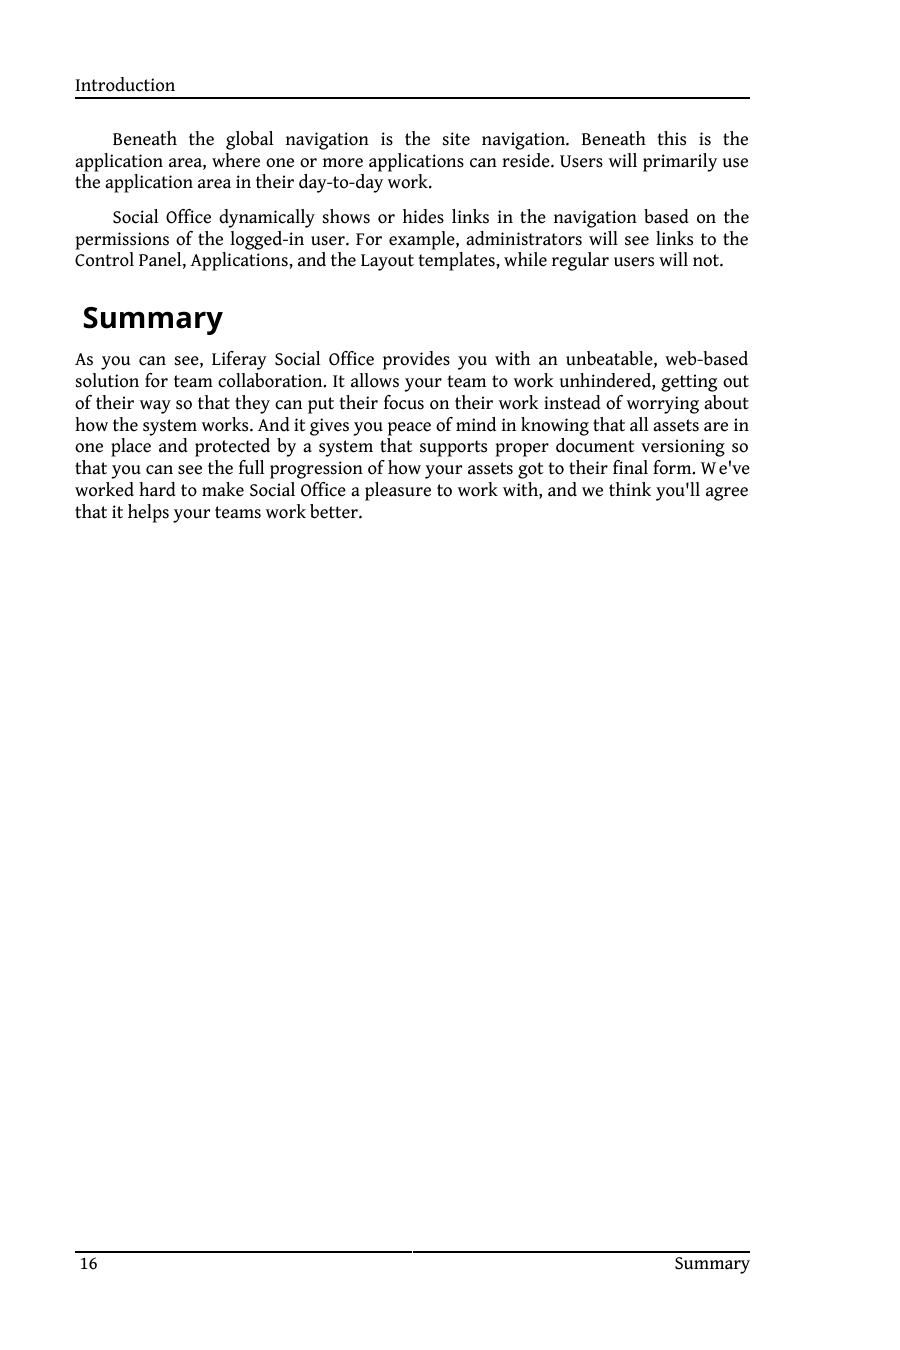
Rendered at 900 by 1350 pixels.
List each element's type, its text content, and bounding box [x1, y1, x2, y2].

text Social Office dynamically shows or hides links in the navigation based on the permissions of the logged-in user. For example, administrators will see links to the Control Panel, Applications, and the Layout templates, while regular users will not. [75, 207, 750, 272]
text Beneath the global navigation is the site navigation. Beneath this is the application area, where one or more applications can reside. Users will primarily use the application area in their day-to-day work. [75, 129, 750, 194]
subtitle Summary [75, 297, 750, 337]
text As you can see, Liferay Social Office provides you with an unbeatable, web-based solution for team collaboration. It allows your team to work unhindered, getting out of their way so that they can put their focus on their work instead of worrying about how the system works. And it gives you peace of mind in knowing that all assets are in one place and protected by a system that supports proper document versioning so that you can see the full progression of how your assets got to their final form. We've worked hard to make Social Office a pleasure to work with, and we think you'll agree that it helps your teams work better. [75, 349, 750, 523]
